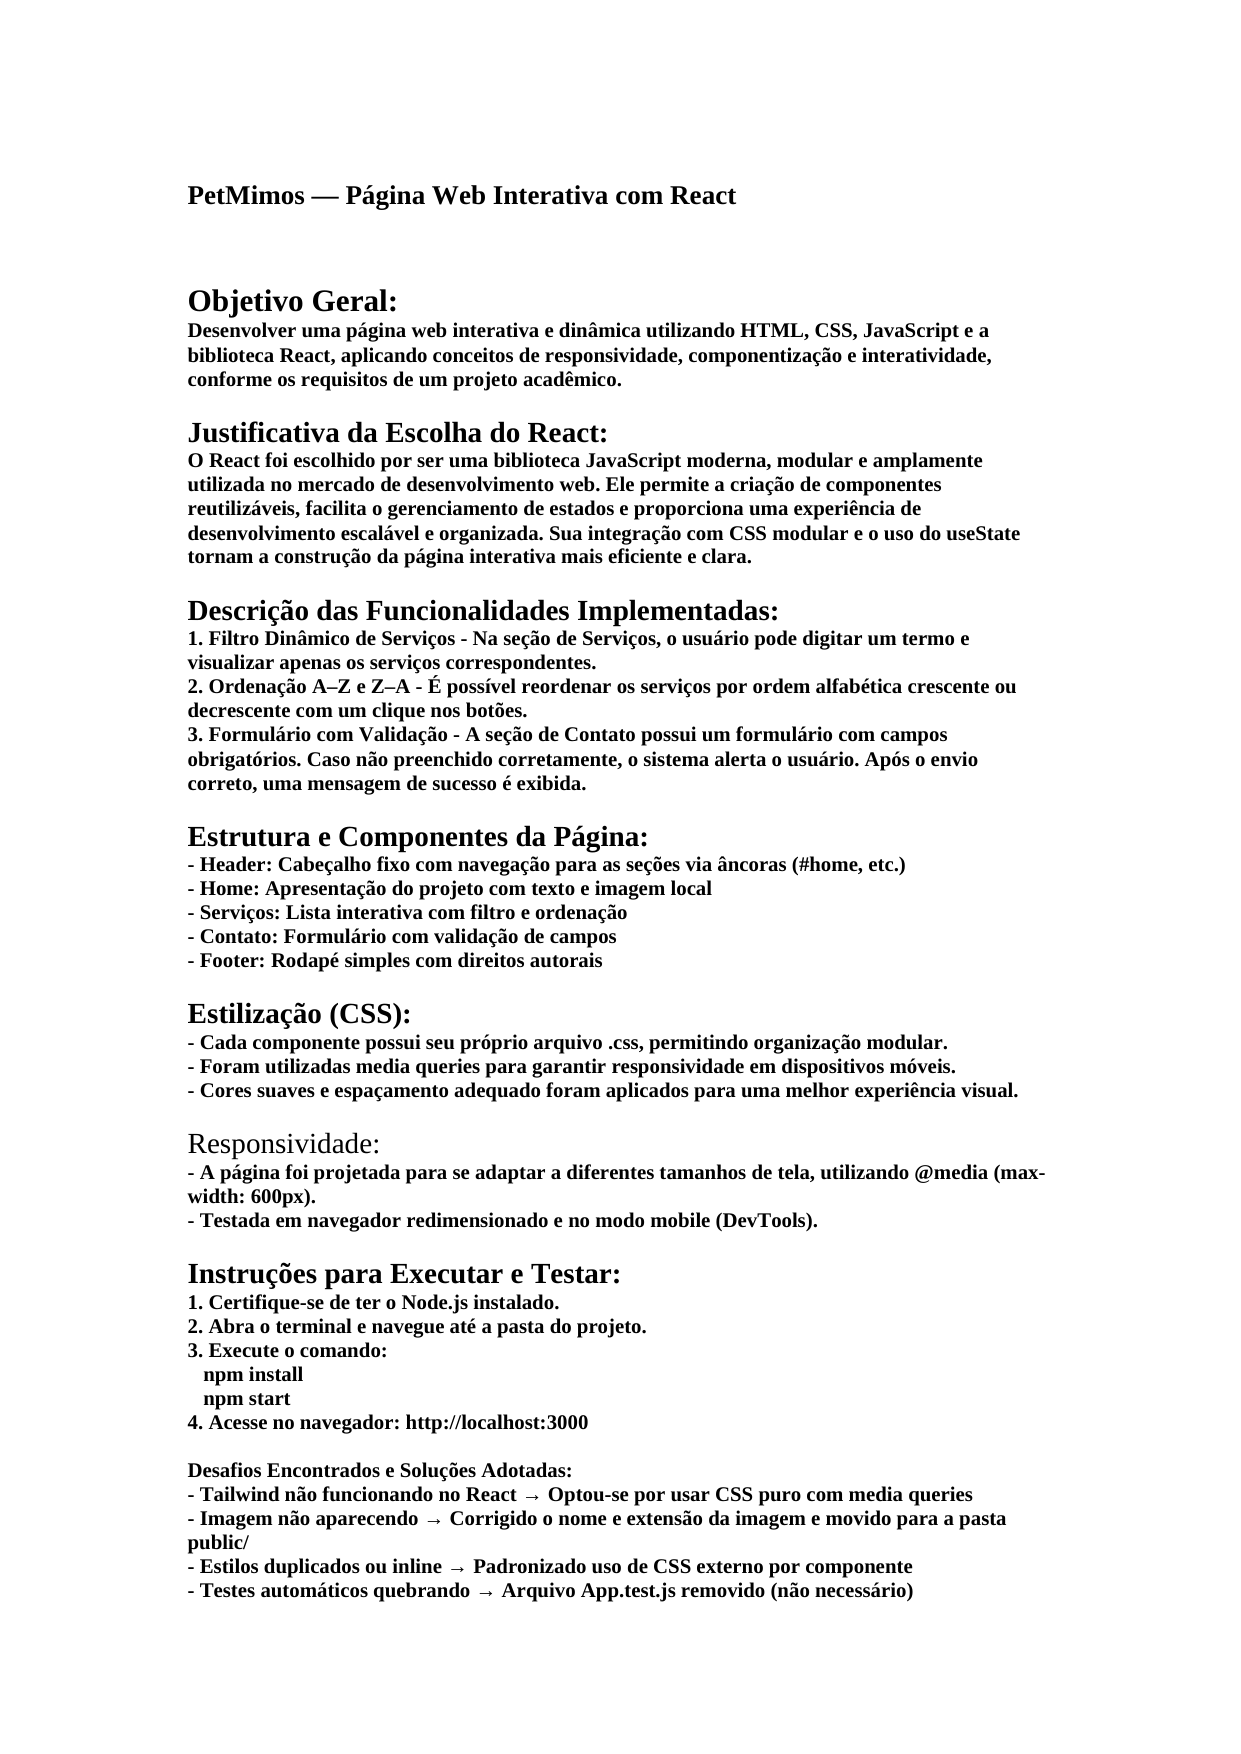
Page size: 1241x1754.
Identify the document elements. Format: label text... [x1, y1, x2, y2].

subtitle PetMimos — Página Web Interativa com React Objetivo Geral: Desenvolver uma página web interativa e dinâmica utilizando HTML, CSS, JavaScript e a biblioteca React, aplicando conceitos de responsividade, componentização e interatividade, conforme os requisitos de um projeto acadêmico. Justificativa da Escolha do React: O React foi escolhido por ser uma biblioteca JavaScript moderna, modular e amplamente utilizada no mercado de desenvolvimento web. Ele permite a criação de componentes reutilizáveis, facilita o gerenciamento de estados e proporciona uma experiência de desenvolvimento escalável e organizada. Sua integração com CSS modular e o uso do useState tornam a construção da página interativa mais eficiente e clara. Descrição das Funcionalidades Implementadas: 1. Filtro Dinâmico de Serviços - Na seção de Serviços, o usuário pode digitar um termo e visualizar apenas os serviços correspondentes. 2. Ordenação A–Z e Z–A - É possível reordenar os serviços por ordem alfabética crescente ou decrescente com um clique nos botões. 3. Formulário com Validação - A seção de Contato possui um formulário com campos obrigatórios. Caso não preenchido corretamente, o sistema alerta o usuário. Após o envio correto, uma mensagem de sucesso é exibida. Estrutura e Componentes da Página: - Header: Cabeçalho fixo com navegação para as seções via âncoras (#home, etc.) - Home: Apresentação do projeto com texto e imagem local - Serviços: Lista interativa com filtro e ordenação - Contato: Formulário com validação de campos - Footer: Rodapé simples com direitos autorais Estilização (CSS): - Cada componente possui seu próprio arquivo .css, permitindo organização modular. - Foram utilizadas media queries para garantir responsividade em dispositivos móveis. - Cores suaves e espaçamento adequado foram aplicados para uma melhor experiência visual. Responsividade: - A página foi projetada para se adaptar a diferentes tamanhos de tela, utilizando @media (max-width: 600px). - Testada em navegador redimensionado e no modo mobile (DevTools). Instruções para Executar e Testar: 1. Certifique-se de ter o Node.js instalado. 2. Abra o terminal e navegue até a pasta do projeto. 3. Execute o comando: npm install npm start 4. Acesse no navegador: http://localhost:3000 Desafios Encontrados e Soluções Adotadas: - Tailwind não funcionando no React → Optou-se por usar CSS puro com media queries - Imagem não aparecendo → Corrigido o nome e extensão da imagem e movido para a pasta public/ - Estilos duplicados ou inline → Padronizado uso de CSS externo por componente - Testes automáticos quebrando → Arquivo App.test.js removido (não necessário) [187, 179, 1053, 1602]
